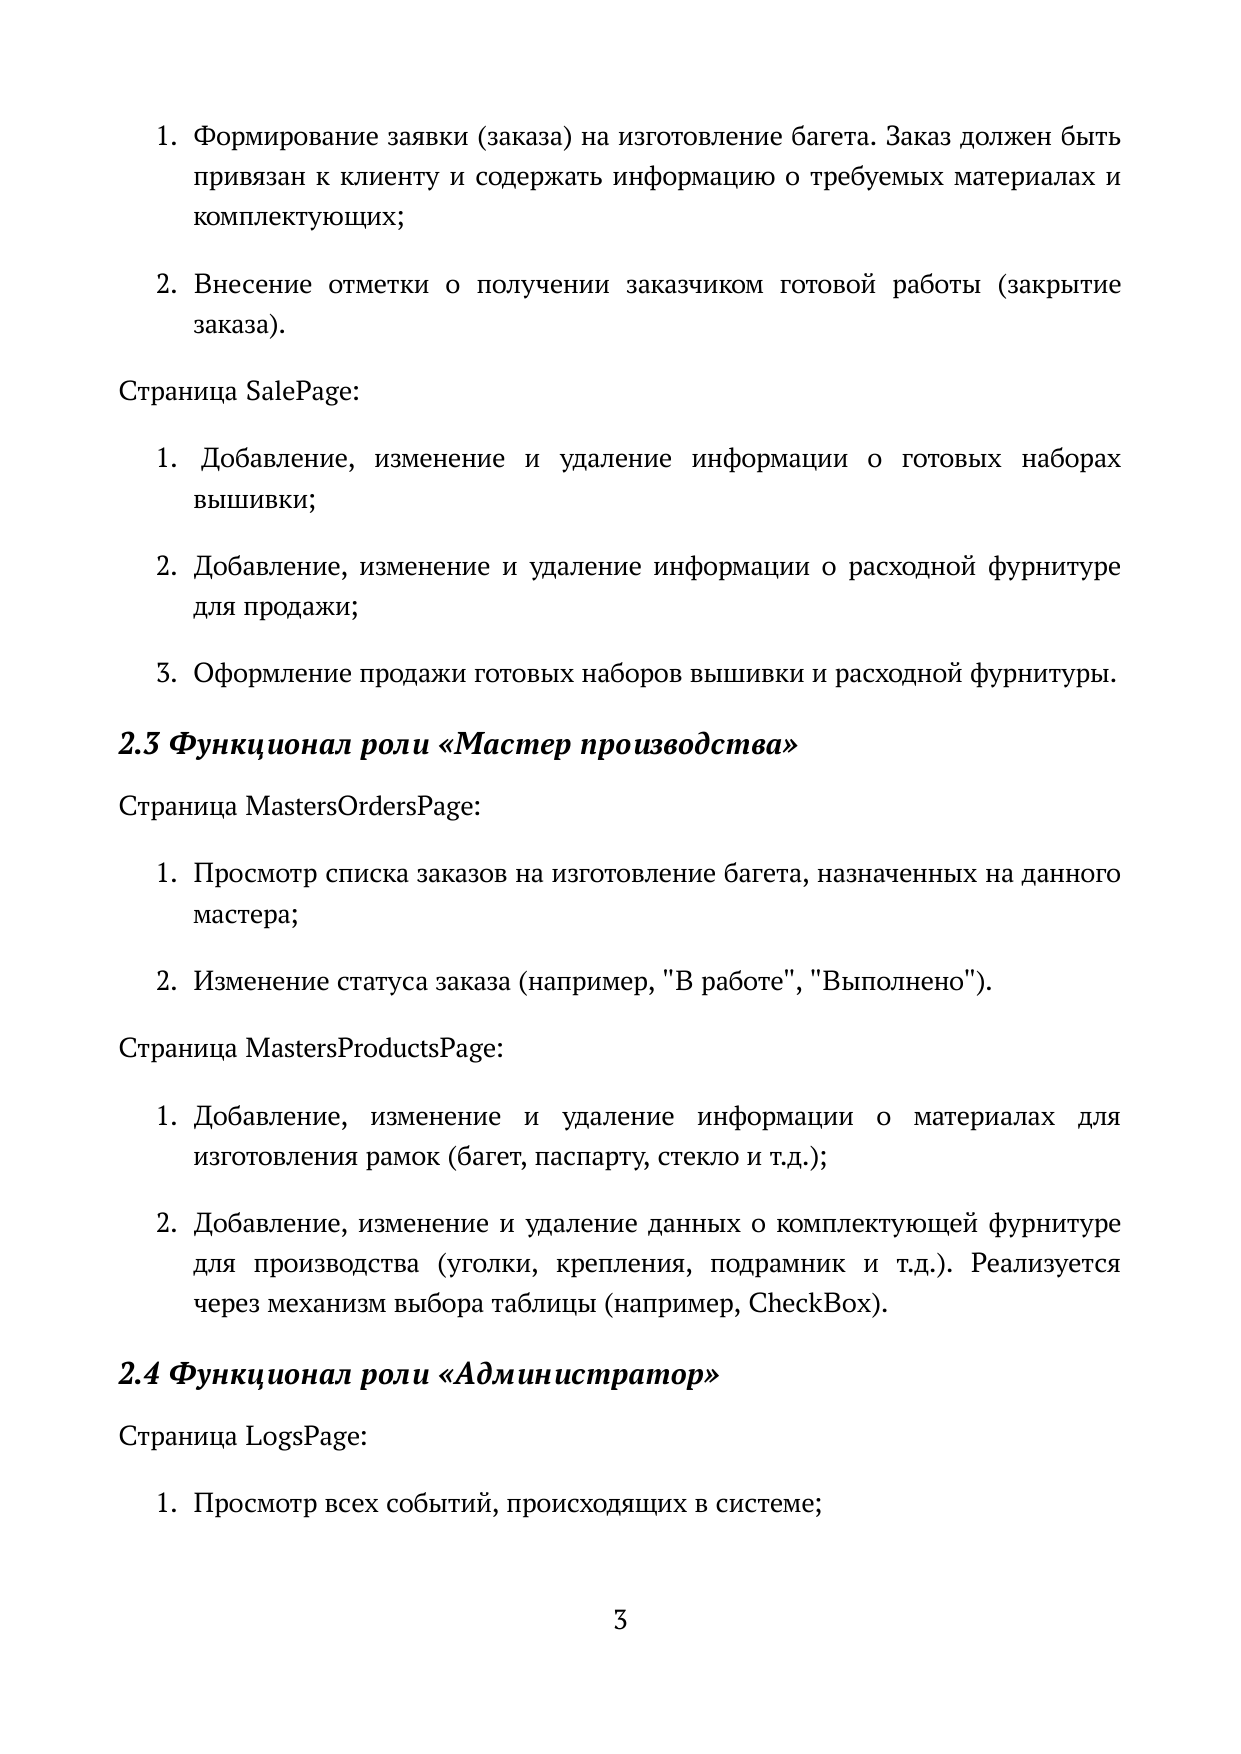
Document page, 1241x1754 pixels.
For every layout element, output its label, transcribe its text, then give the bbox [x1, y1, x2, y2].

subtitle Добавление, изменение и удаление информации о материалах для изготовления рамок (багет, паспарту, стекло и т.д.); [156, 1098, 1122, 1171]
subtitle Добавление, изменение и удаление информации о расходной фурнитуре для продажи; [156, 548, 1122, 622]
subtitle Добавление, изменение и удаление данных о комплектующей фурнитуре для производства (уголки, крепления, подрамник и т.д.). Реализуется через механизм выбора таблицы (например, CheckBox). [156, 1205, 1122, 1319]
subtitle 2.3 Функционал роли «Мастер производства» [118, 723, 1122, 761]
subtitle Внесение отметки о получении заказчиком готовой работы (закрытие заказа). [156, 266, 1122, 339]
subtitle Страница MastersOrdersPage: [118, 788, 1122, 822]
subtitle Страница LogsPage: [118, 1418, 1122, 1452]
subtitle Изменение статуса заказа (например, "В работе", "Выполнено"). [156, 963, 1122, 997]
subtitle Формирование заявки (заказа) на изготовление багета. Заказ должен быть привязан к клиенту и содержать информацию о требуемых материалах и комплектующих; [156, 118, 1122, 232]
subtitle 2.4 Функционал роли «Администратор» [118, 1353, 1122, 1391]
subtitle Страница MastersProductsPage: [118, 1030, 1122, 1064]
subtitle Просмотр всех событий, происходящих в системе; [156, 1486, 1122, 1519]
subtitle Просмотр списка заказов на изготовление багета, назначенных на данного мастера; [156, 856, 1122, 929]
subtitle Оформление продажи готовых наборов вышивки и расходной фурнитуры. [156, 656, 1122, 689]
subtitle Страница SalePage: [118, 373, 1122, 407]
subtitle Добавление, изменение и удаление информации о готовых наборах вышивки; [156, 441, 1122, 514]
